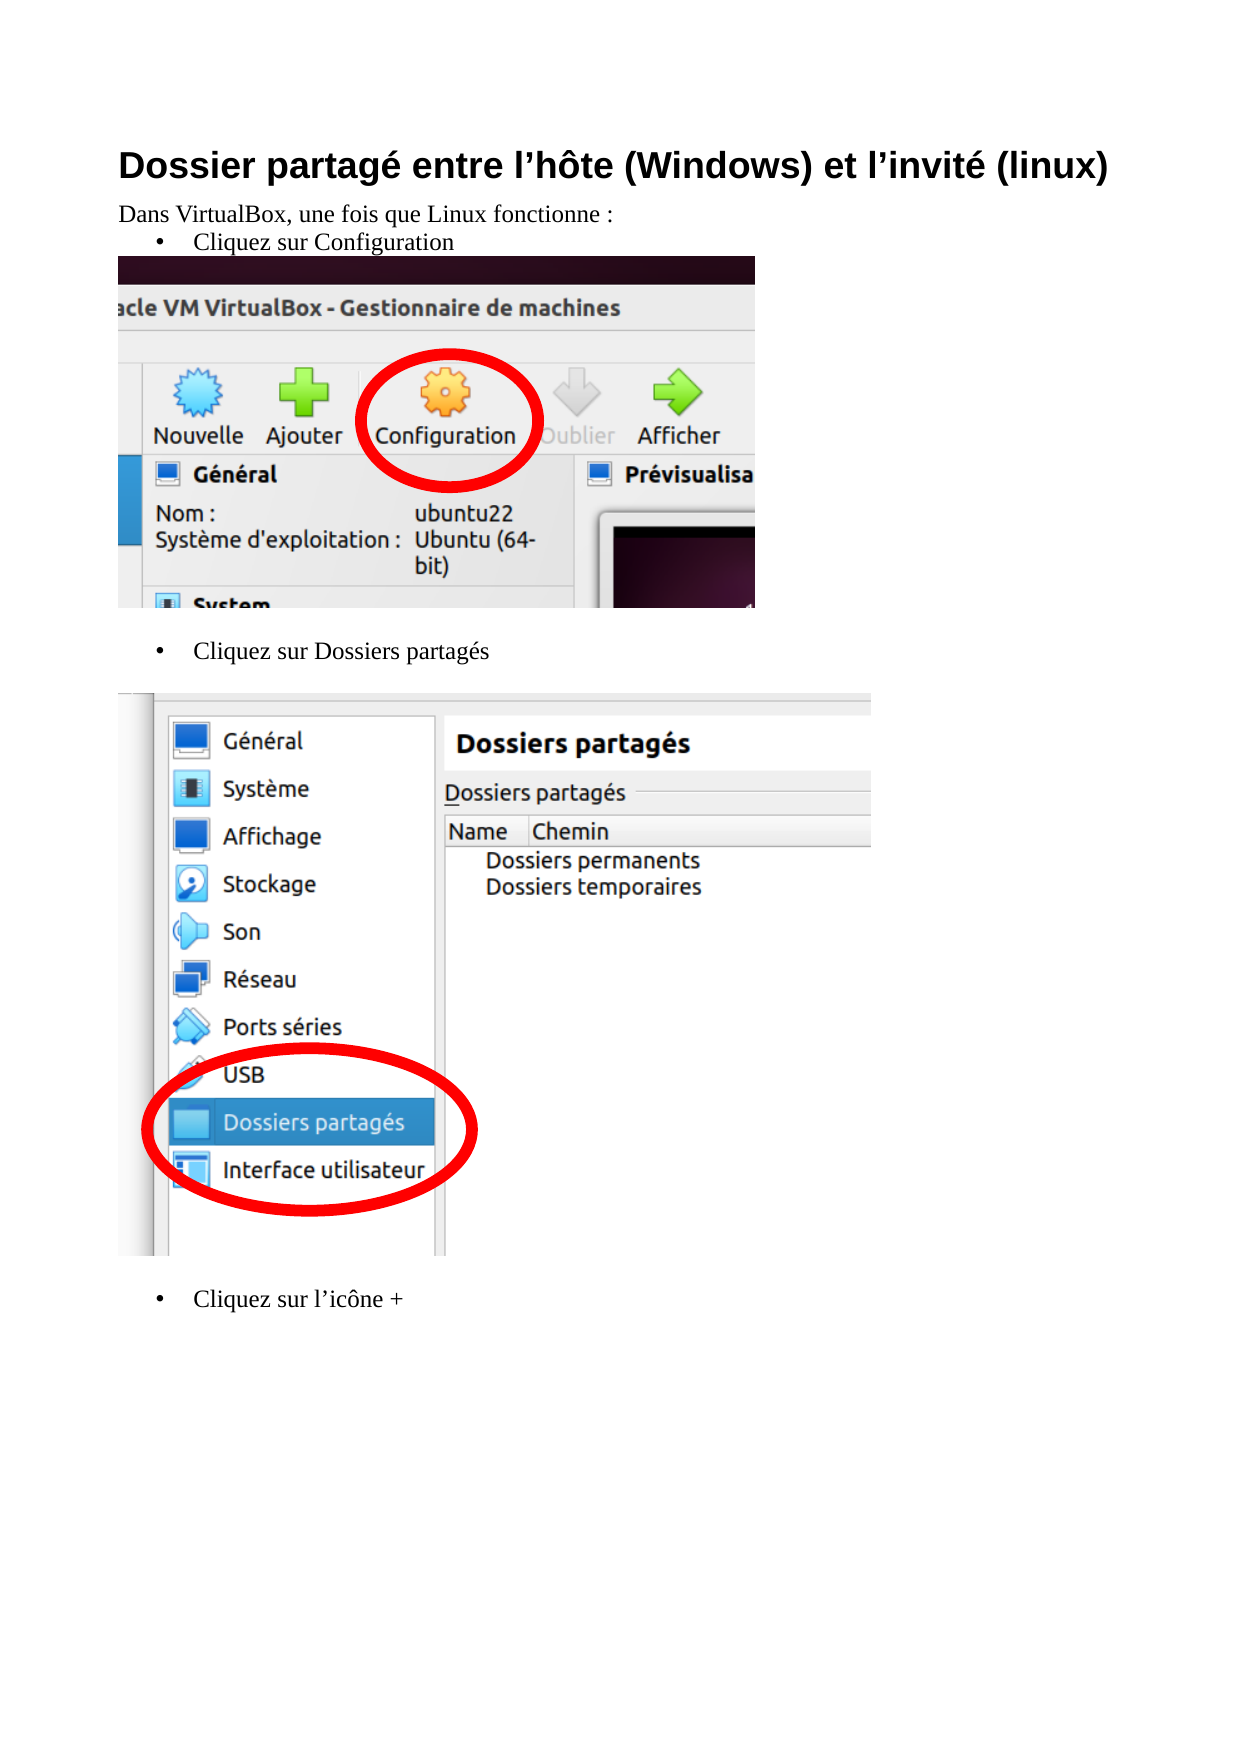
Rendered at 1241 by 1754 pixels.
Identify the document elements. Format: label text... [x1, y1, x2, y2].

subtitle Dossier partagé entre l’hôte (Windows) et l’invité (linux) [118, 143, 1122, 186]
list Cliquez sur l’icône + [156, 1284, 1122, 1313]
text Dans VirtualBox, une fois que Linux fonctionne : [118, 199, 1122, 227]
list Cliquez sur Configuration [156, 227, 1122, 256]
picture [118, 693, 871, 1256]
picture [118, 256, 755, 608]
list Cliquez sur Dossiers partagés [156, 636, 1122, 665]
